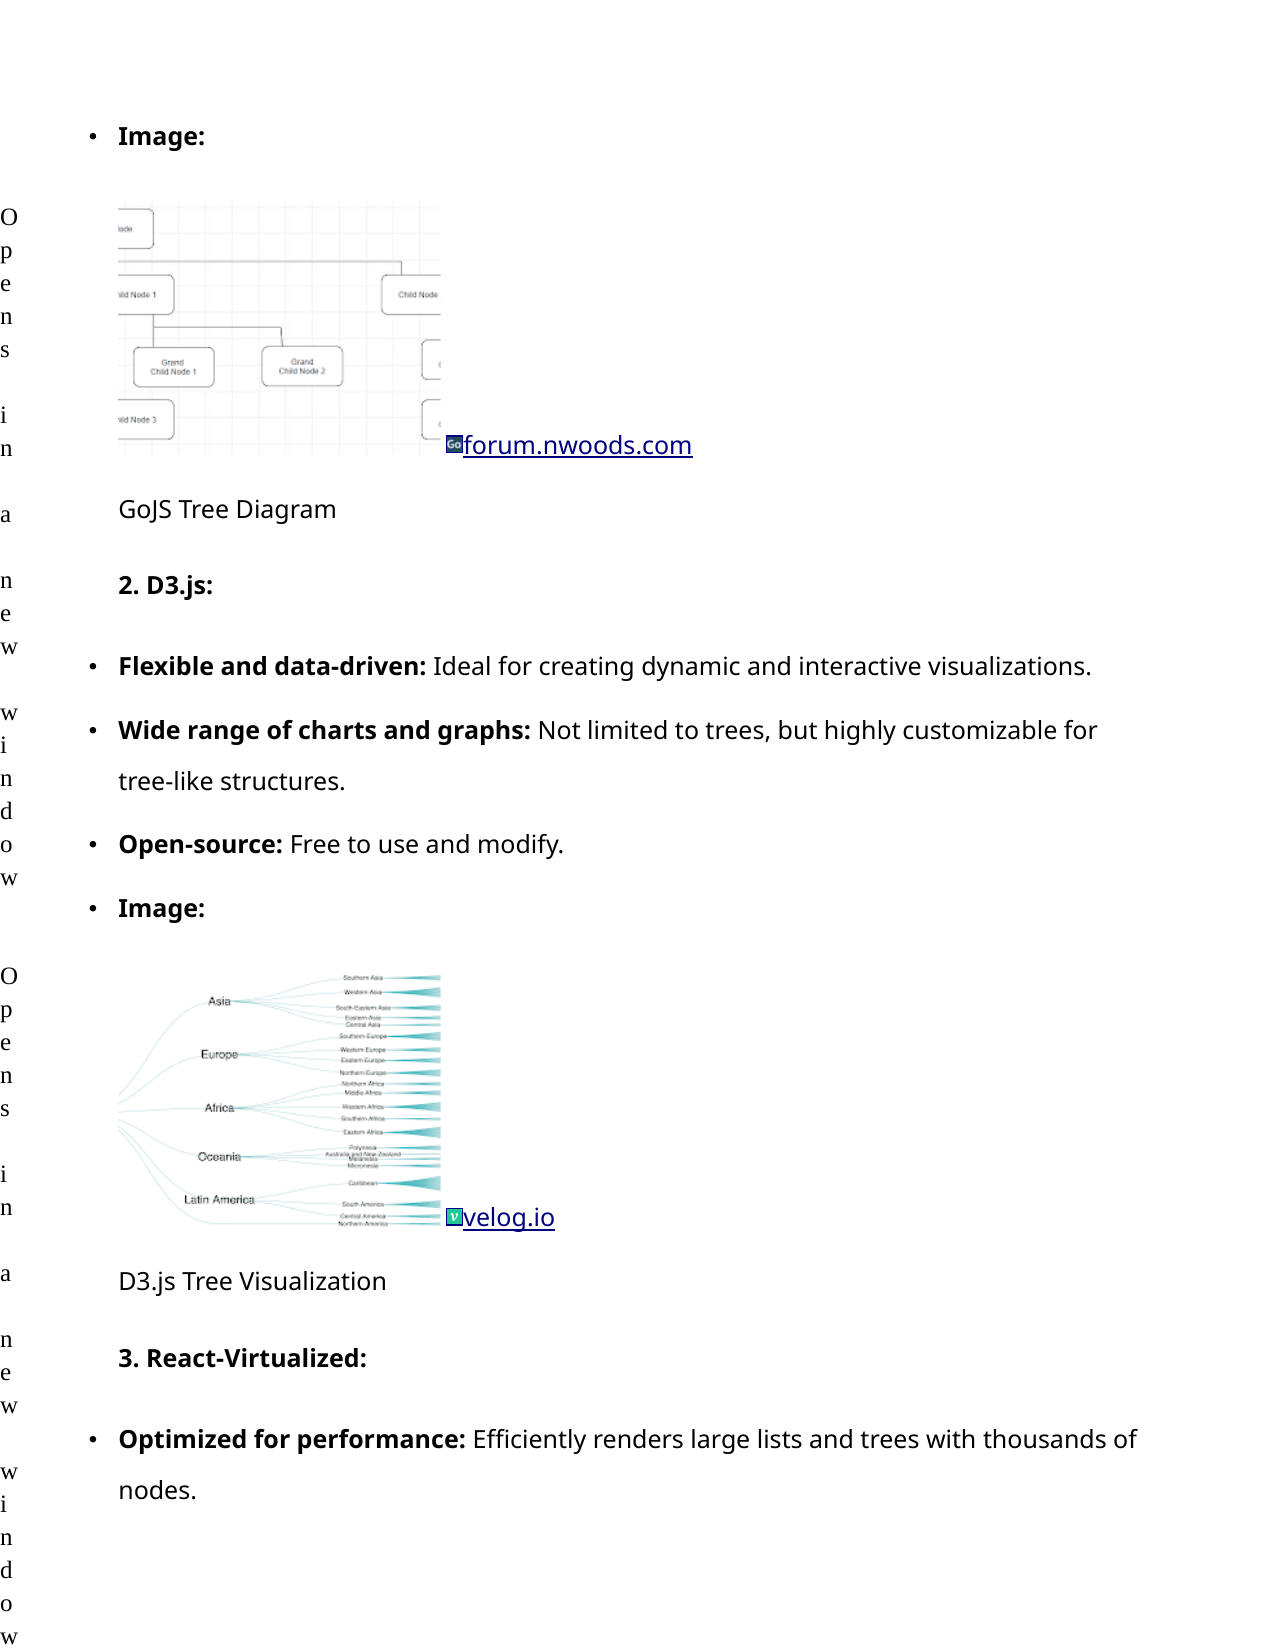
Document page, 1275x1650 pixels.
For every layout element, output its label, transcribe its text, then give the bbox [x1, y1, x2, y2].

list forum.nwoods.com [118, 202, 1157, 461]
list Wide range of charts and graphs: Not limited to trees, but highly customizable for tree-like structures. [118, 713, 1157, 798]
list Open-source: Free to use and modify. [118, 827, 1157, 861]
text 2. D3.js: [118, 568, 1157, 602]
list Flexible and data-driven: Ideal for creating dynamic and interactive visualizations. [118, 649, 1157, 683]
picture [447, 437, 462, 452]
list velog.io [118, 974, 1157, 1234]
picture [447, 1209, 462, 1224]
picture [118, 201, 441, 455]
text 3. React-Virtualized: [118, 1341, 1157, 1375]
picture [118, 974, 441, 1227]
list D3.js Tree Visualization [118, 1264, 1157, 1298]
list GoJS Tree Diagram [118, 491, 1157, 526]
list Image: [118, 891, 1157, 925]
list Optimized for performance: Efficiently renders large lists and trees with thousands of nodes. [118, 1422, 1157, 1507]
list Image: [118, 118, 1157, 152]
